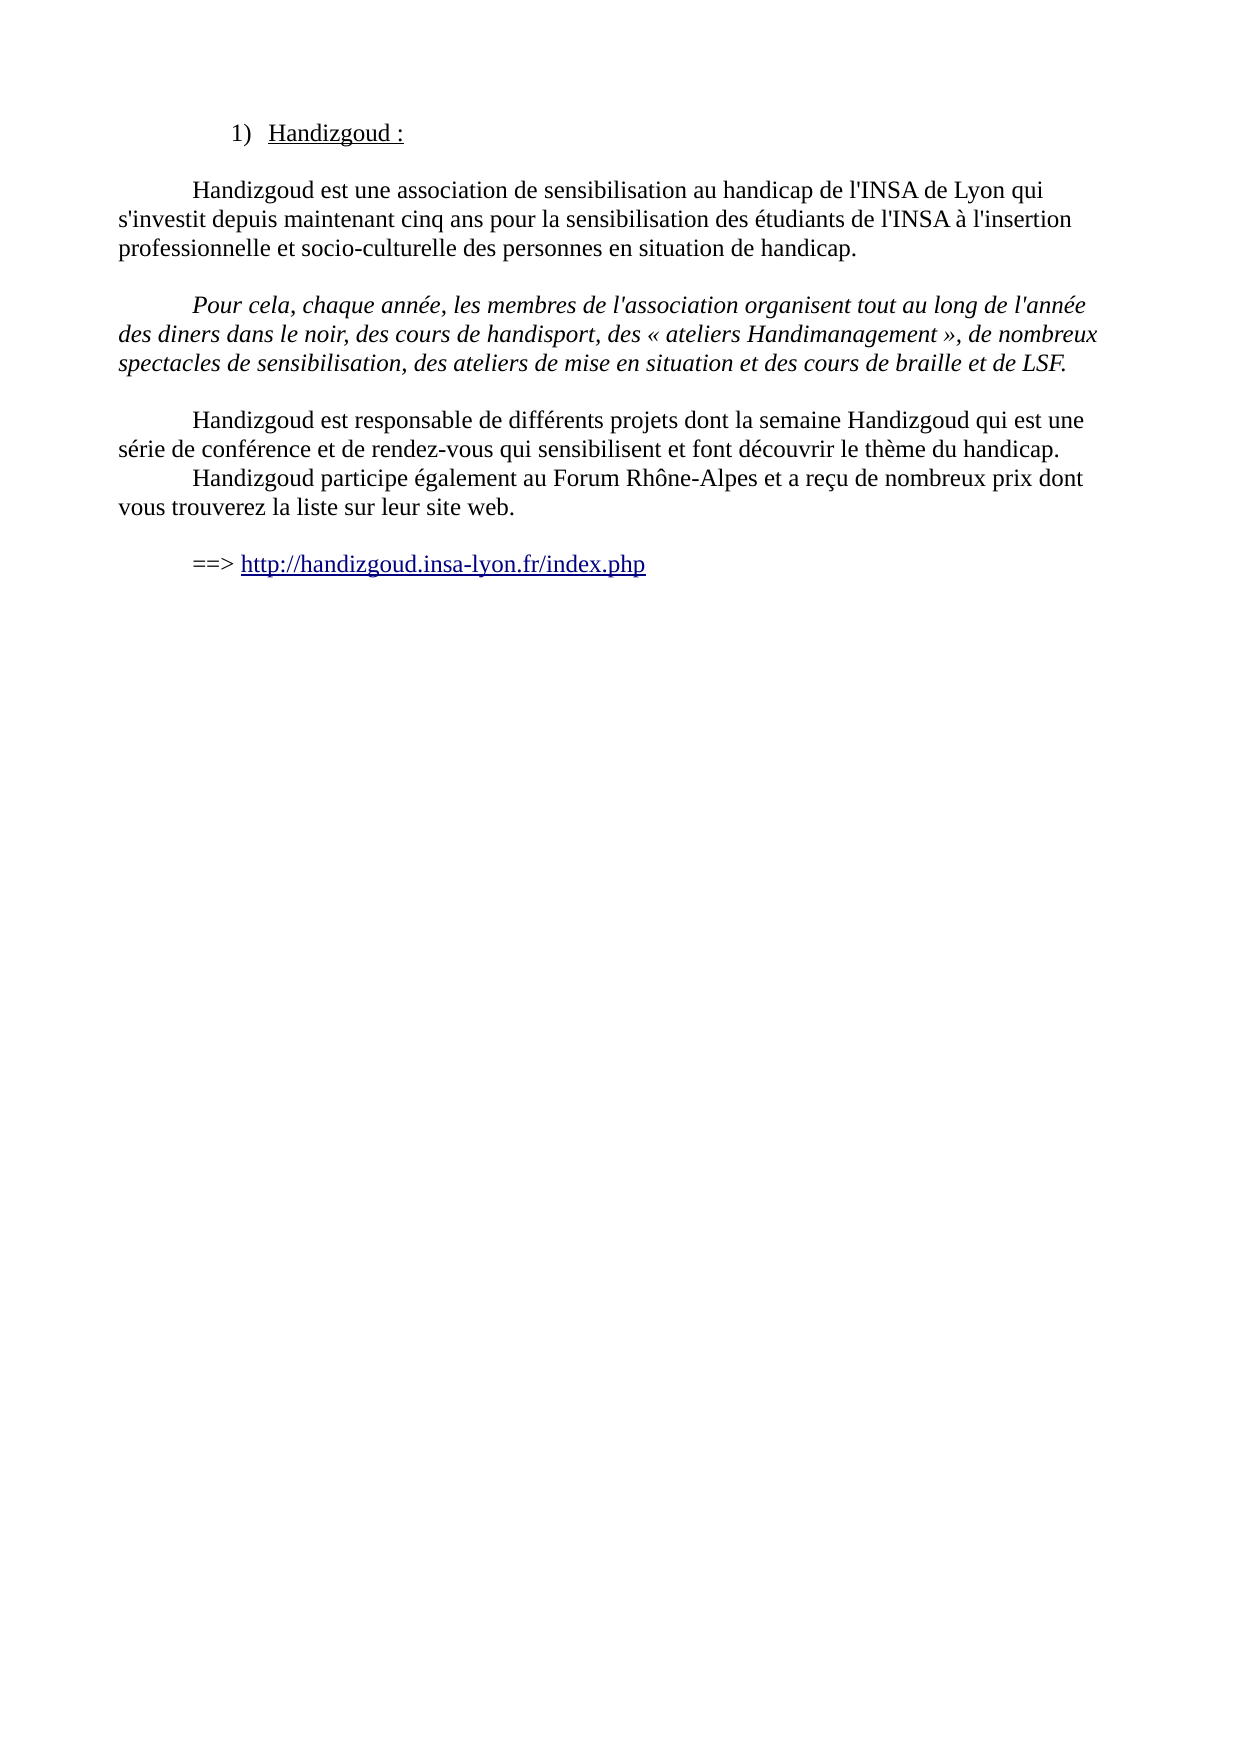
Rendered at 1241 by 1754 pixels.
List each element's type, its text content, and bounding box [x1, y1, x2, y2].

text Pour cela, chaque année, les membres de l'association organisent tout au long de l'année des diners dans le noir, des cours de handisport, des « ateliers Handimanagement », de nombreux spectacles de sensibilisation, des ateliers de mise en situation et des cours de braille et de LSF. [118, 291, 1122, 377]
text Handizgoud est responsable de différents projets dont la semaine Handizgoud qui est une série de conférence et de rendez-vous qui sensibilisent et font découvrir le thème du handicap. [118, 406, 1122, 463]
text ==> http://handizgoud.insa-lyon.fr/index.php [118, 549, 1122, 578]
text Handizgoud participe également au Forum Rhône-Alpes et a reçu de nombreux prix dont vous trouverez la liste sur leur site web. [118, 463, 1122, 521]
list Handizgoud : [231, 118, 1122, 147]
text Handizgoud est une association de sensibilisation au handicap de l'INSA de Lyon qui s'investit depuis maintenant cinq ans pour la sensibilisation des étudiants de l'INSA à l'insertion professionnelle et socio-culturelle des personnes en situation de handicap. [118, 176, 1122, 262]
